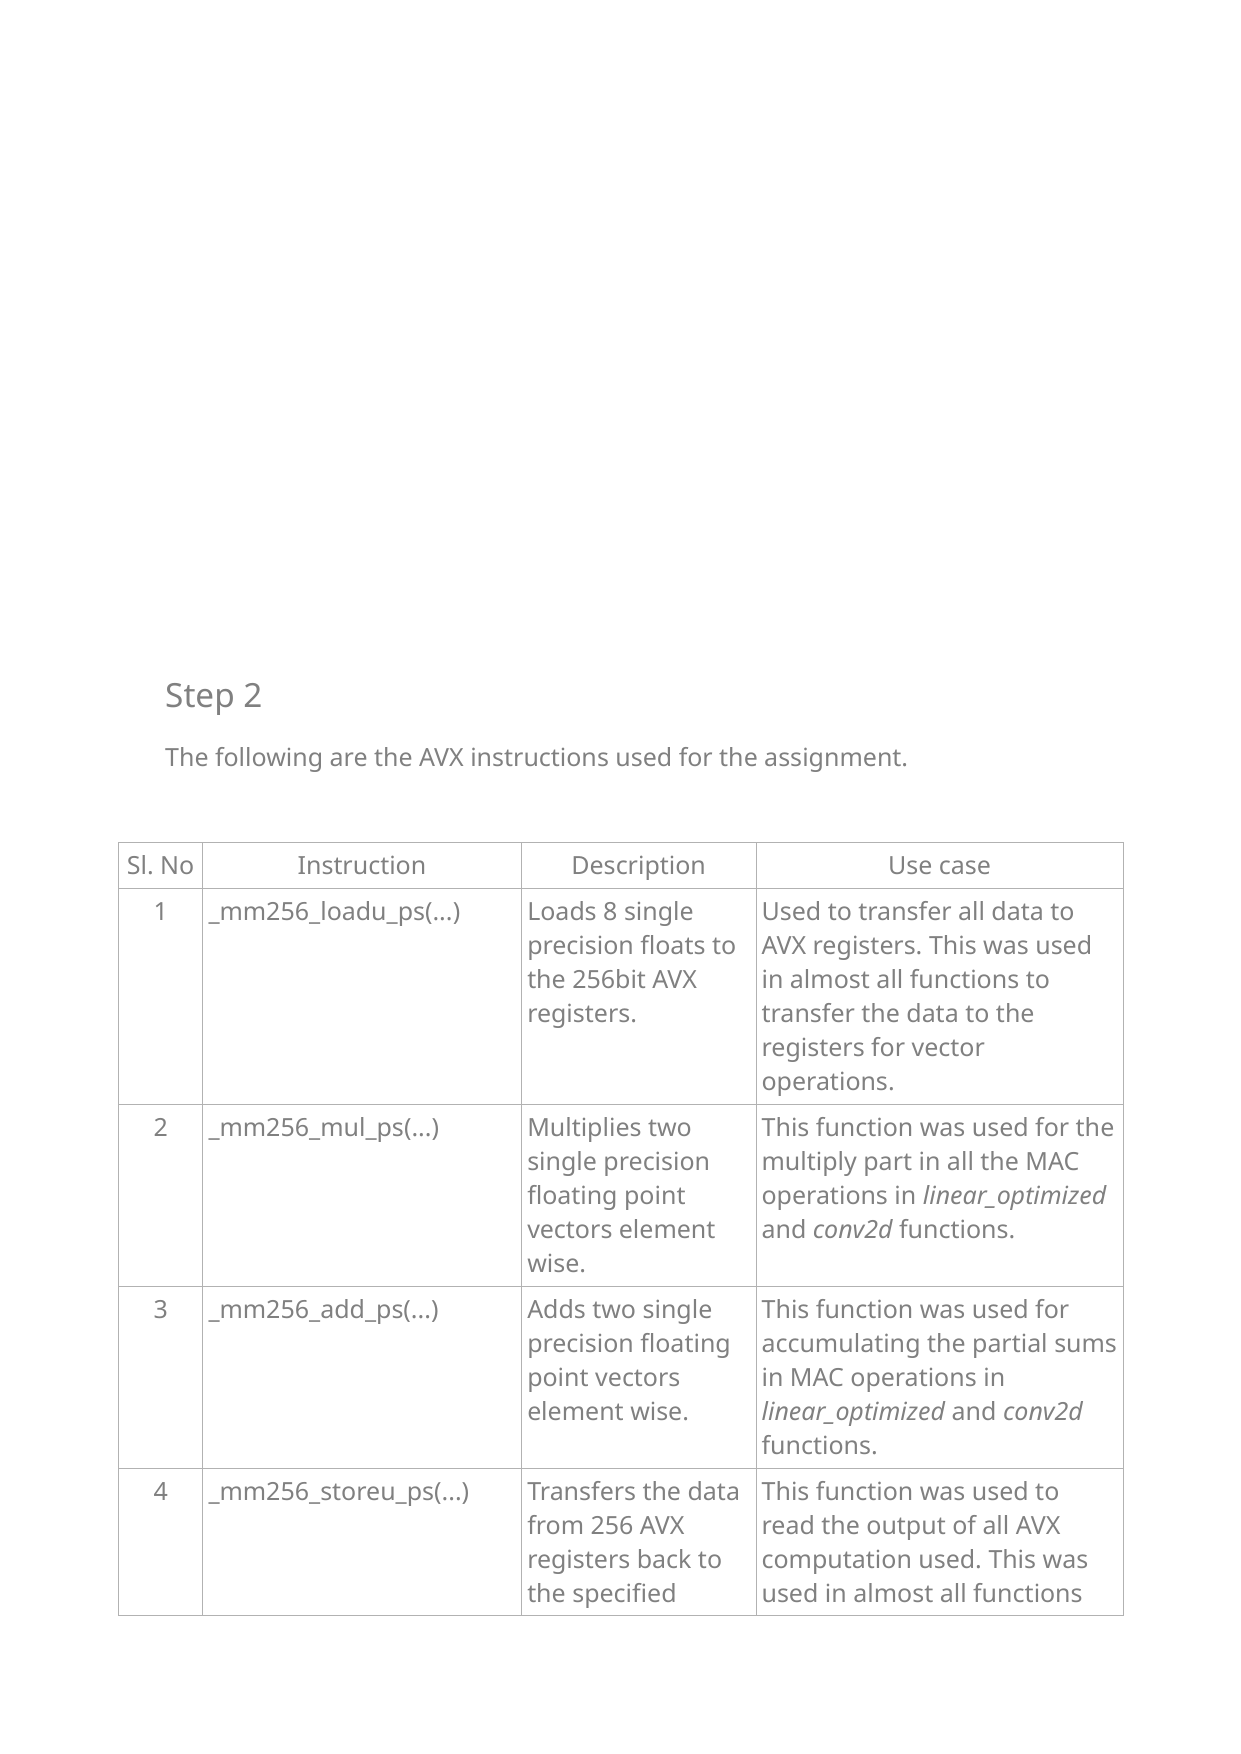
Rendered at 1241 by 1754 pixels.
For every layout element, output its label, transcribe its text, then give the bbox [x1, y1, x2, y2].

table_header Use case [757, 843, 1123, 888]
table_header Description [522, 843, 756, 888]
text Step 2 [165, 672, 1122, 717]
table_cell This function was used to read the output of all AVX computation used. This was used in almost all functions [757, 1469, 1123, 1615]
table_cell Transfers the data from 256 AVX registers back to the specified [522, 1469, 756, 1615]
table_cell _mm256_add_ps(...) [203, 1287, 521, 1467]
table_cell Used to transfer all data to AVX registers. This was used in almost all functions to transfer the data to the registers for vector operations. [757, 889, 1123, 1104]
table_cell 2 [119, 1105, 202, 1286]
table_cell This function was used for the multiply part in all the MAC operations in linear_optimized and conv2d functions. [757, 1105, 1123, 1286]
table_cell This function was used for accumulating the partial sums in MAC operations in linear_optimized and conv2d functions. [757, 1287, 1123, 1467]
table_cell 1 [119, 889, 202, 1104]
table_cell _mm256_storeu_ps(...) [203, 1469, 521, 1615]
table_cell Loads 8 single precision floats to the 256bit AVX registers. [522, 889, 756, 1104]
table_cell _mm256_mul_ps(...) [203, 1105, 521, 1286]
table_cell 4 [119, 1469, 202, 1615]
table_header Instruction [203, 843, 521, 888]
table_cell Adds two single precision floating point vectors element wise. [522, 1287, 756, 1467]
table_cell _mm256_loadu_ps(...) [203, 889, 521, 1104]
table_cell 3 [119, 1287, 202, 1467]
table_header Sl. No [119, 843, 202, 888]
table_cell Multiplies two single precision floating point vectors element wise. [522, 1105, 756, 1286]
text The following are the AVX instructions used for the assignment. [165, 740, 1122, 774]
